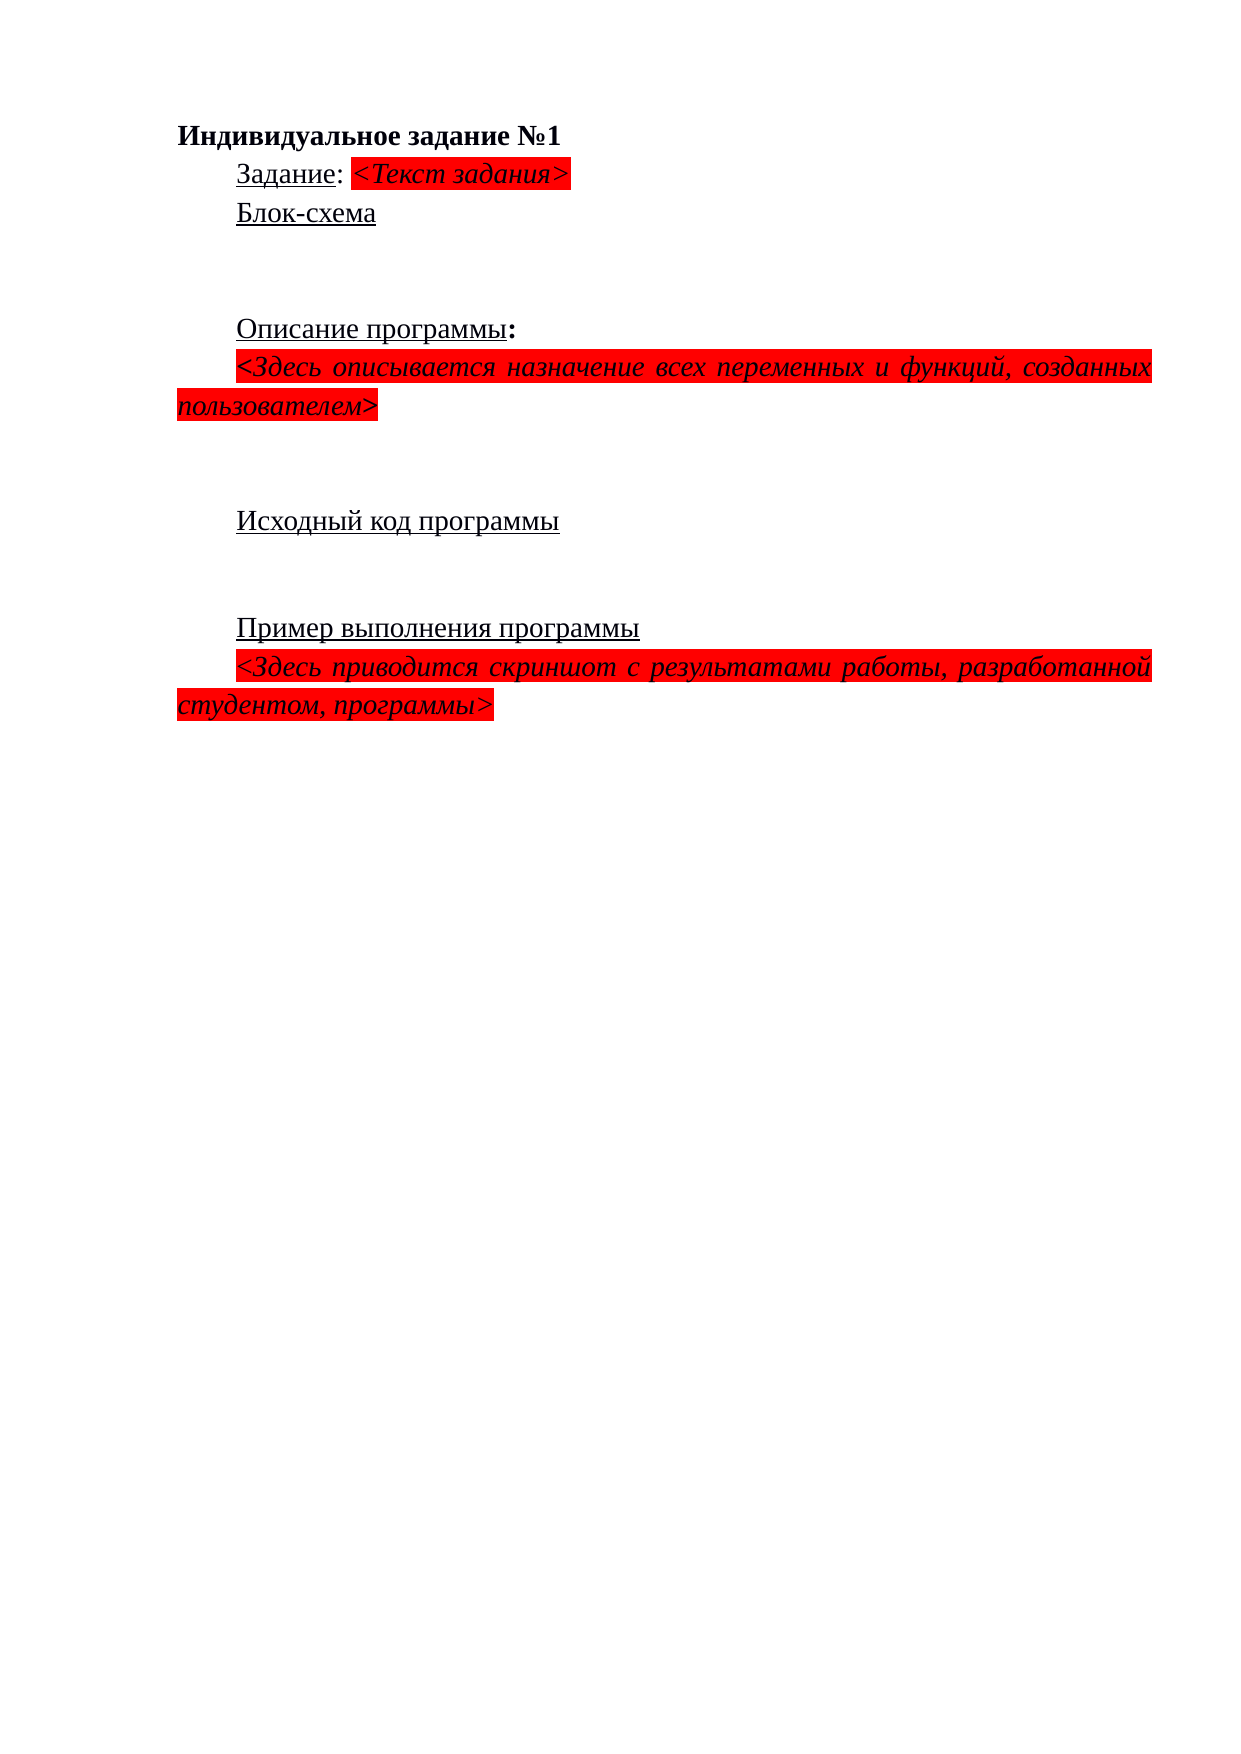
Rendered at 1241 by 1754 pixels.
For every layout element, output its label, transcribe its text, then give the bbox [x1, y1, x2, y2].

text Пример выполнения программы [177, 610, 1152, 644]
text Индивидуальное задание №1 [177, 118, 1152, 152]
text <Здесь описывается назначение всех переменных и функций, созданных пользователем> [177, 349, 1152, 421]
text Исходный код программы [177, 503, 1152, 537]
text Задание: <Текст задания> [177, 157, 1152, 190]
text Описание программы: [177, 311, 1152, 344]
text <Здесь приводится скриншот с результатами работы, разработанной студентом, программы> [177, 649, 1152, 721]
text Блок-схема [177, 195, 1152, 229]
